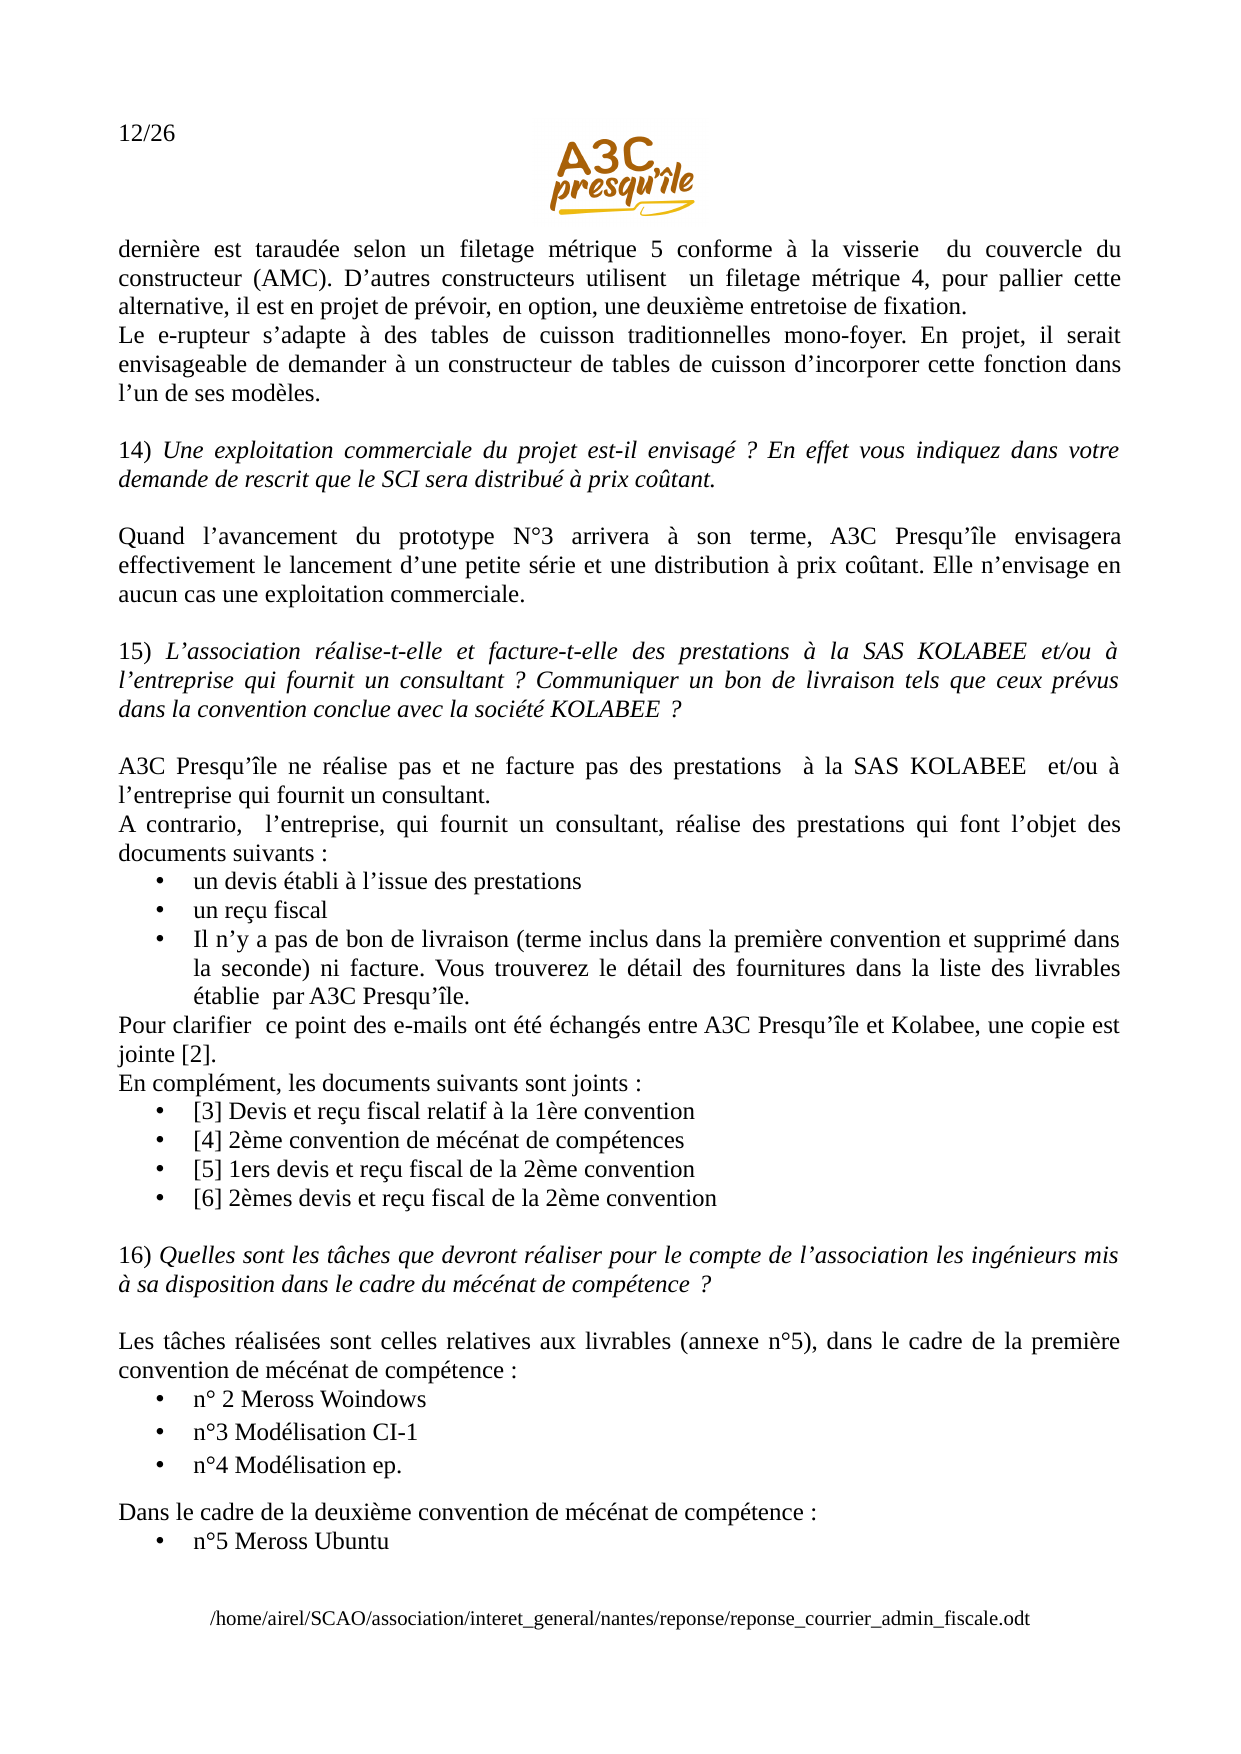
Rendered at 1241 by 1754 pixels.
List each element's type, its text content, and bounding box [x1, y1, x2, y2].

list [5] 1ers devis et reçu fiscal de la 2ème convention [156, 1154, 1122, 1183]
list un devis établi à l’issue des prestations [156, 866, 1122, 895]
list n°3 Modélisation CI-1 [156, 1417, 1122, 1446]
picture [531, 118, 709, 227]
text Le e-rupteur s’adapte à des tables de cuisson traditionnelles mono-foyer. En projet, il serait envisageable de demander à un constructeur de tables de cuisson d’incorporer cette fonction dans l’un de ses modèles. [118, 320, 1122, 406]
text 14) Une exploitation commerciale du projet est-il envisagé ? En effet vous indiquez dans votre demande de rescrit que le SCI sera distribué à prix coûtant. [118, 435, 1122, 493]
text A3C Presqu’île ne réalise pas et ne facture pas des prestations à la SAS KOLABEE et/ou à l’entreprise qui fournit un consultant. [118, 751, 1122, 809]
text Les tâches réalisées sont celles relatives aux livrables (annexe n°5), dans le cadre de la première convention de mécénat de compétence : [118, 1326, 1122, 1384]
list un reçu fiscal [156, 895, 1122, 924]
list Il n’y a pas de bon de livraison (terme inclus dans la première convention et supprimé dans la seconde) ni facture. Vous trouverez le détail des fournitures dans la liste des livrables établie par A3C Presqu’île. [156, 924, 1122, 1010]
list [6] 2èmes devis et reçu fiscal de la 2ème convention [156, 1183, 1122, 1211]
list [4] 2ème convention de mécénat de compétences [156, 1125, 1122, 1154]
text 16) Quelles sont les tâches que devront réaliser pour le compte de l’association les ingénieurs mis à sa disposition dans le cadre du mécénat de compétence ? [118, 1240, 1122, 1298]
list n° 2 Meross Woindows [156, 1384, 1122, 1413]
text A contrario, l’entreprise, qui fournit un consultant, réalise des prestations qui font l’objet des documents suivants : [118, 809, 1122, 866]
text dernière est taraudée selon un filetage métrique 5 conforme à la visserie du couvercle du constructeur (AMC). D’autres constructeurs utilisent un filetage métrique 4, pour pallier cette alternative, il est en projet de prévoir, en option, une deuxième entretoise de fixation. [118, 234, 1122, 320]
text En complément, les documents suivants sont joints : [118, 1068, 1122, 1096]
list n°4 Modélisation ep. [156, 1450, 1122, 1479]
text 15) L’association réalise-t-elle et facture-t-elle des prestations à la SAS KOLABEE et/ou à l’entreprise qui fournit un consultant ? Communiquer un bon de livraison tels que ceux prévus dans la convention conclue avec la société KOLABEE ? [118, 636, 1122, 723]
text Pour clarifier ce point des e-mails ont été échangés entre A3C Presqu’île et Kolabee, une copie est jointe [2]. [118, 1010, 1122, 1068]
text Dans le cadre de la deuxième convention de mécénat de compétence : [118, 1497, 1122, 1526]
list n°5 Meross Ubuntu [156, 1526, 1122, 1555]
list [3] Devis et reçu fiscal relatif à la 1ère convention [156, 1096, 1122, 1125]
text Quand l’avancement du prototype N°3 arrivera à son terme, A3C Presqu’île envisagera effectivement le lancement d’une petite série et une distribution à prix coûtant. Elle n’envisage en aucun cas une exploitation commerciale. [118, 521, 1122, 608]
